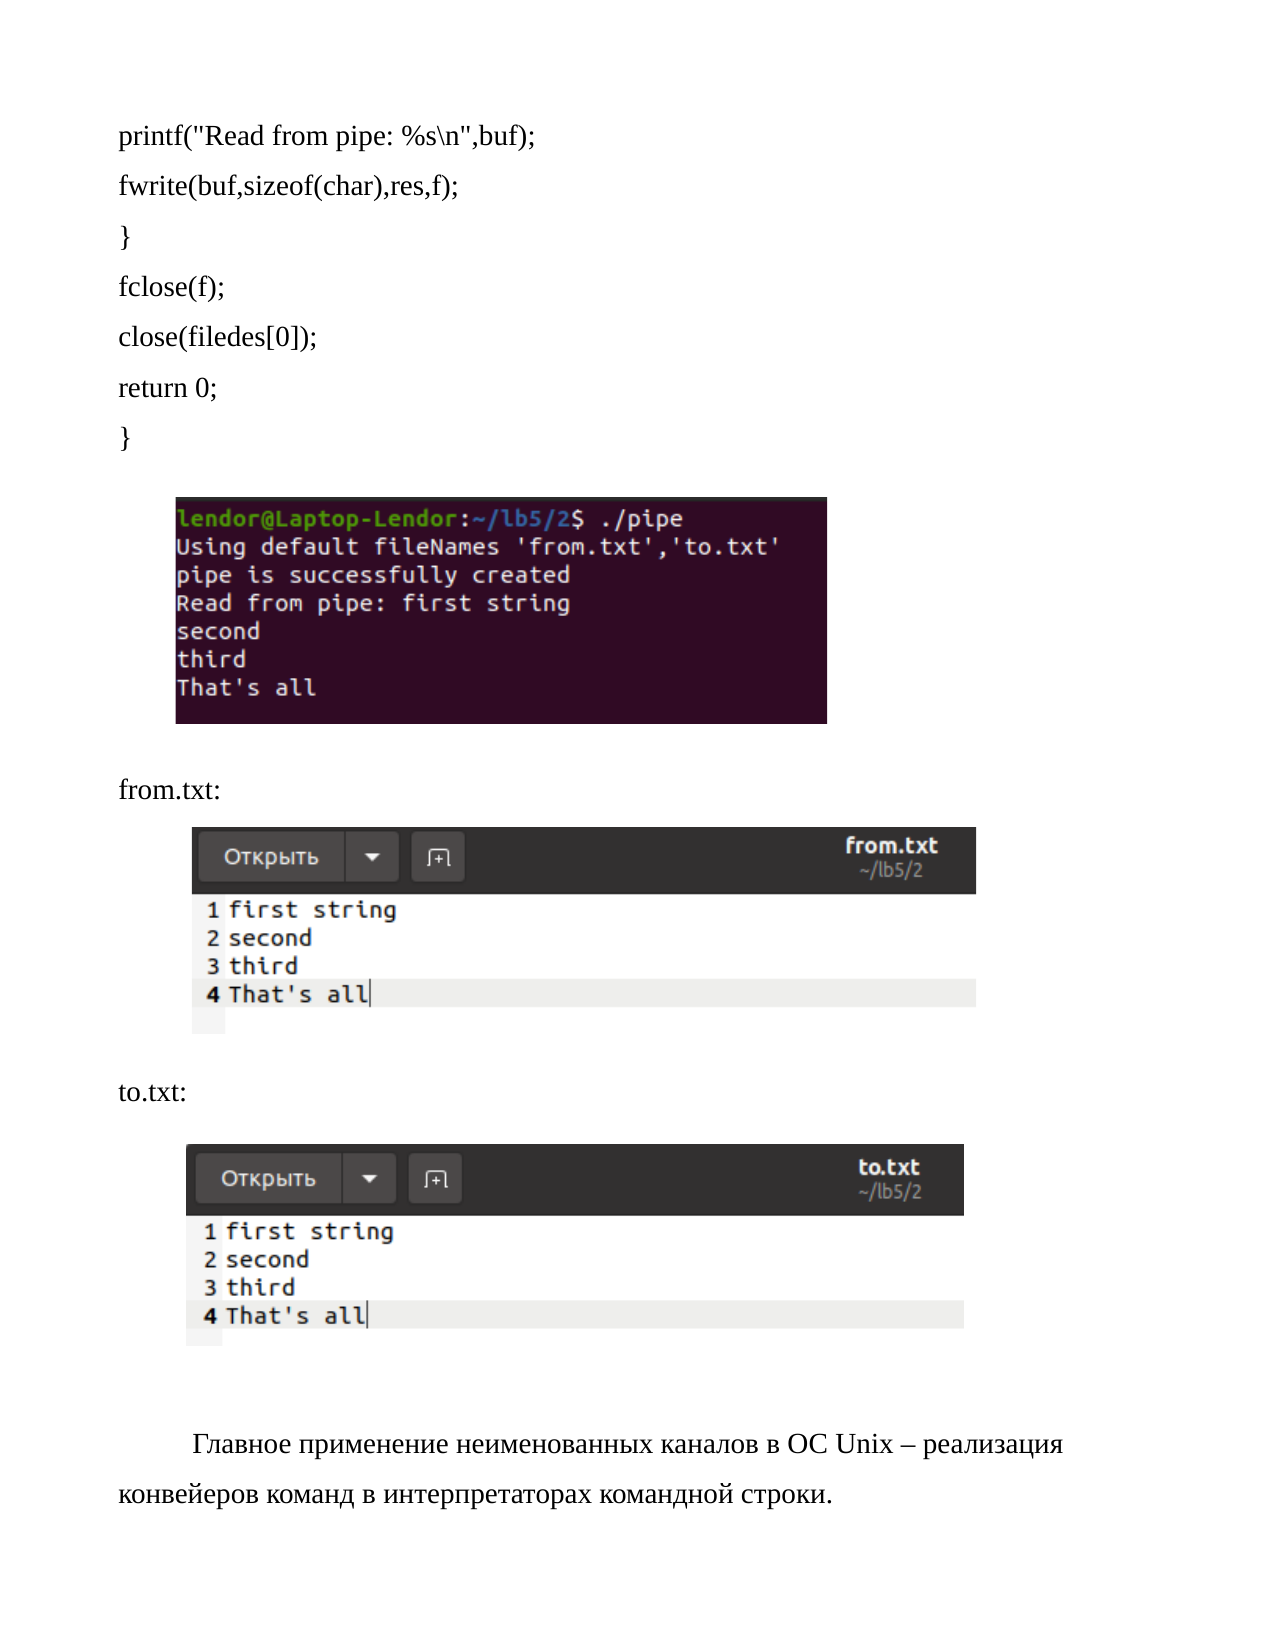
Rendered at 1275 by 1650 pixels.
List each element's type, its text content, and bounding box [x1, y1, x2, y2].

text close(filedes[0]); [118, 319, 1157, 353]
picture [191, 827, 977, 1034]
text } [118, 219, 1157, 252]
text from.txt: [118, 772, 1157, 806]
text printf("Read from pipe: %s\n",buf); [118, 118, 1157, 152]
picture [186, 1144, 964, 1346]
text Главное применение неименованных каналов в ОС Unix – реализация конвейеров команд в интерпретаторах командной строки. [118, 1426, 1157, 1510]
picture [175, 497, 828, 724]
text } [118, 420, 1157, 453]
text to.txt: [118, 1074, 1157, 1108]
text return 0; [118, 370, 1157, 403]
text fwrite(buf,sizeof(char),res,f); [118, 168, 1157, 202]
text fclose(f); [118, 269, 1157, 303]
